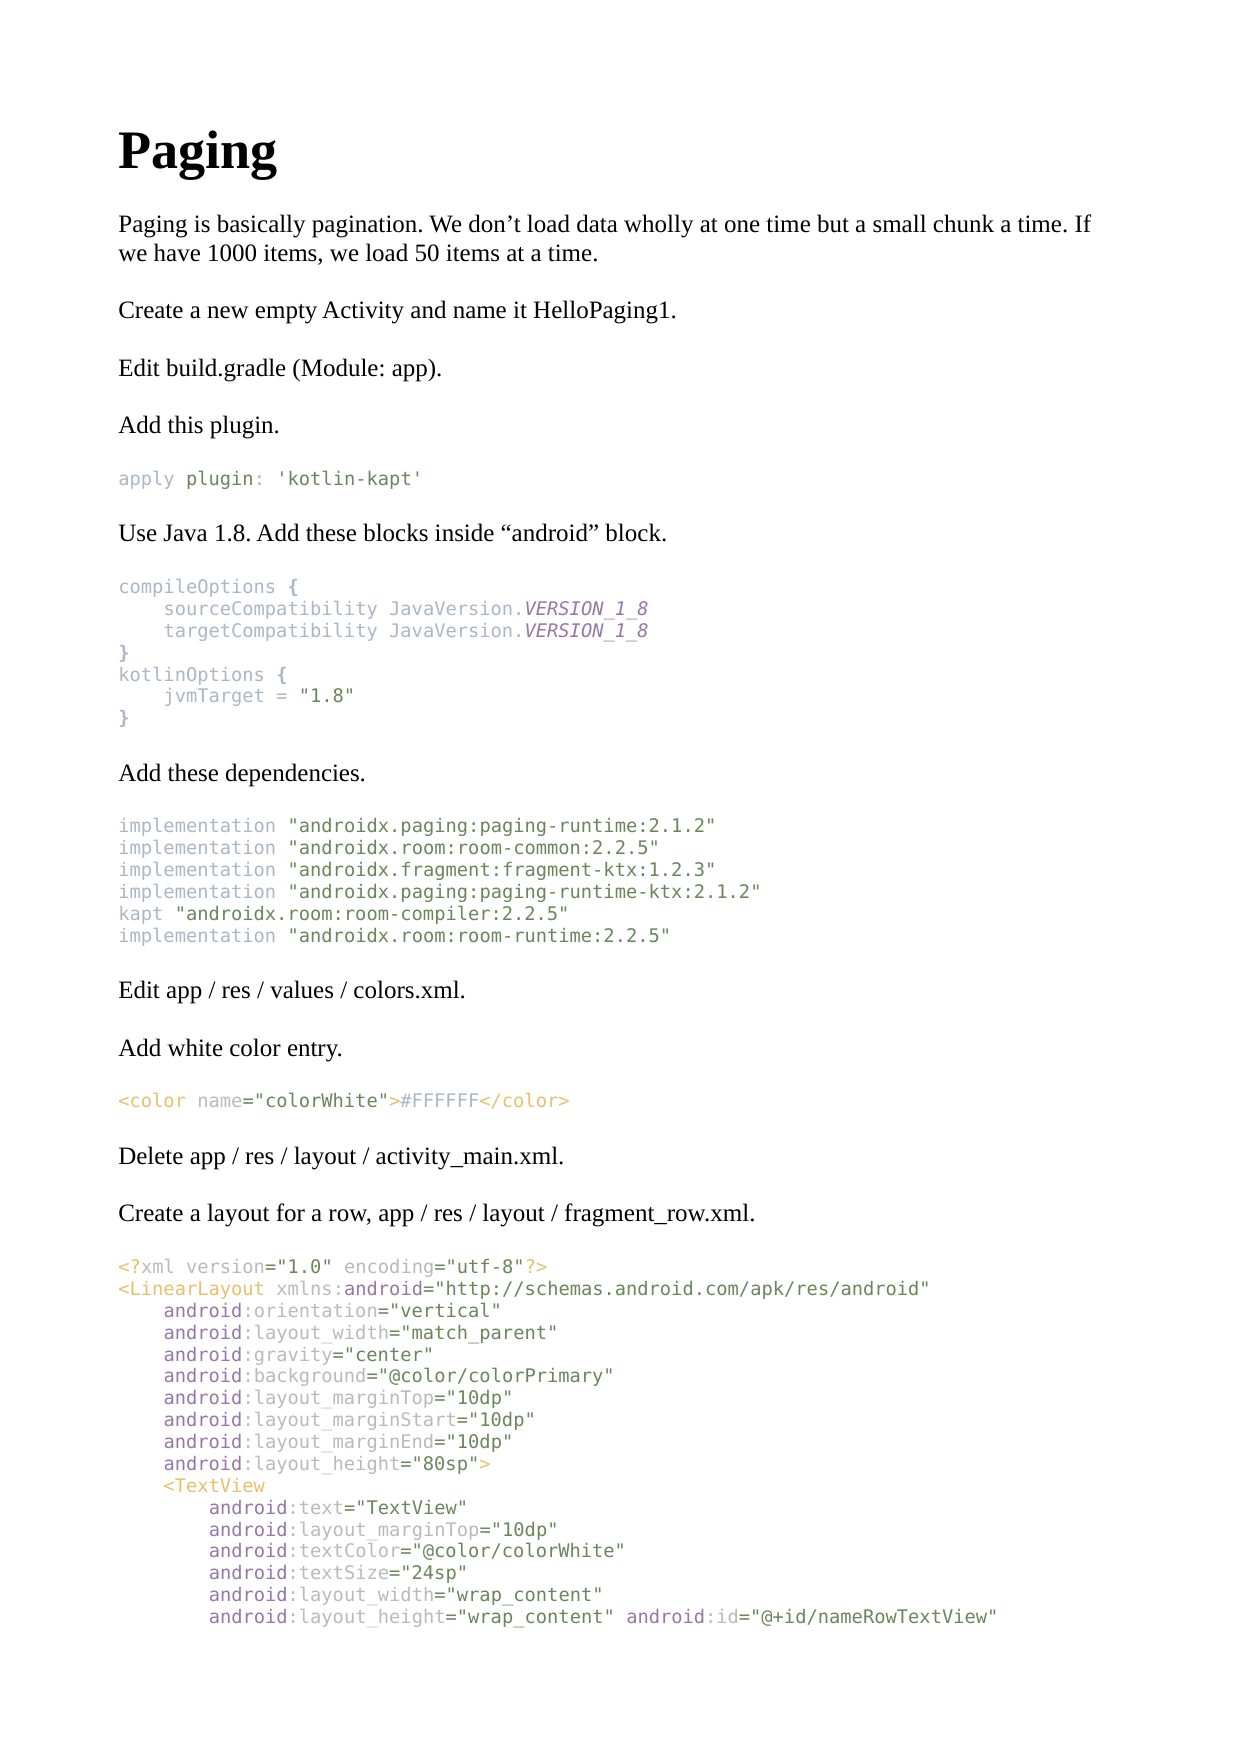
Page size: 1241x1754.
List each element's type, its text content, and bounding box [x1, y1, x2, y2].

text implementation "androidx.paging:paging-runtime:2.1.2" implementation "androidx.room:room-common:2.2.5" implementation "androidx.fragment:fragment-ktx:1.2.3" implementation "androidx.paging:paging-runtime-ktx:2.1.2" kapt "androidx.room:room-compiler:2.2.5" implementation "androidx.room:room-runtime:2.2.5" [118, 815, 1122, 947]
text Add white color entry. [118, 1033, 1122, 1062]
text Paging is basically pagination. We don’t load data wholly at one time but a small chunk a time. If we have 1000 items, we load 50 items at a time. [118, 209, 1122, 267]
text Create a new empty Activity and name it HelloPaging1. [118, 295, 1122, 324]
text Paging [118, 118, 1122, 180]
text compileOptions { sourceCompatibility JavaVersion.VERSION_1_8 targetCompatibility JavaVersion.VERSION_1_8 } kotlinOptions { jvmTarget = "1.8" } [118, 576, 1122, 729]
text Add this plugin. [118, 410, 1122, 439]
text Add these dependencies. [118, 758, 1122, 787]
text <?xml version="1.0" encoding="utf-8"?> <LinearLayout xmlns:android="http://schemas.android.com/apk/res/android" android:orientation="vertical" android:layout_width="match_parent" android:gravity="center" android:background="@color/colorPrimary" android:layout_marginTop="10dp" android:layout_marginStart="10dp" android:layout_marginEnd="10dp" android:layout_height="80sp"> <TextView android:text="TextView" android:layout_marginTop="10dp" android:textColor="@color/colorWhite" android:textSize="24sp" android:layout_width="wrap_content" android:layout_height="wrap_content" android:id="@+id/nameRowTextView" [118, 1256, 1122, 1628]
text Edit build.gradle (Module: app). [118, 353, 1122, 382]
text Delete app / res / layout / activity_main.xml. [118, 1141, 1122, 1170]
text Edit app / res / values / colors.xml. [118, 975, 1122, 1004]
text apply plugin: 'kotlin-kapt' [118, 468, 1122, 490]
text Create a layout for a row, app / res / layout / fragment_row.xml. [118, 1198, 1122, 1227]
text Use Java 1.8. Add these blocks inside “android” block. [118, 518, 1122, 547]
text <color name="colorWhite">#FFFFFF</color> [118, 1090, 1122, 1112]
